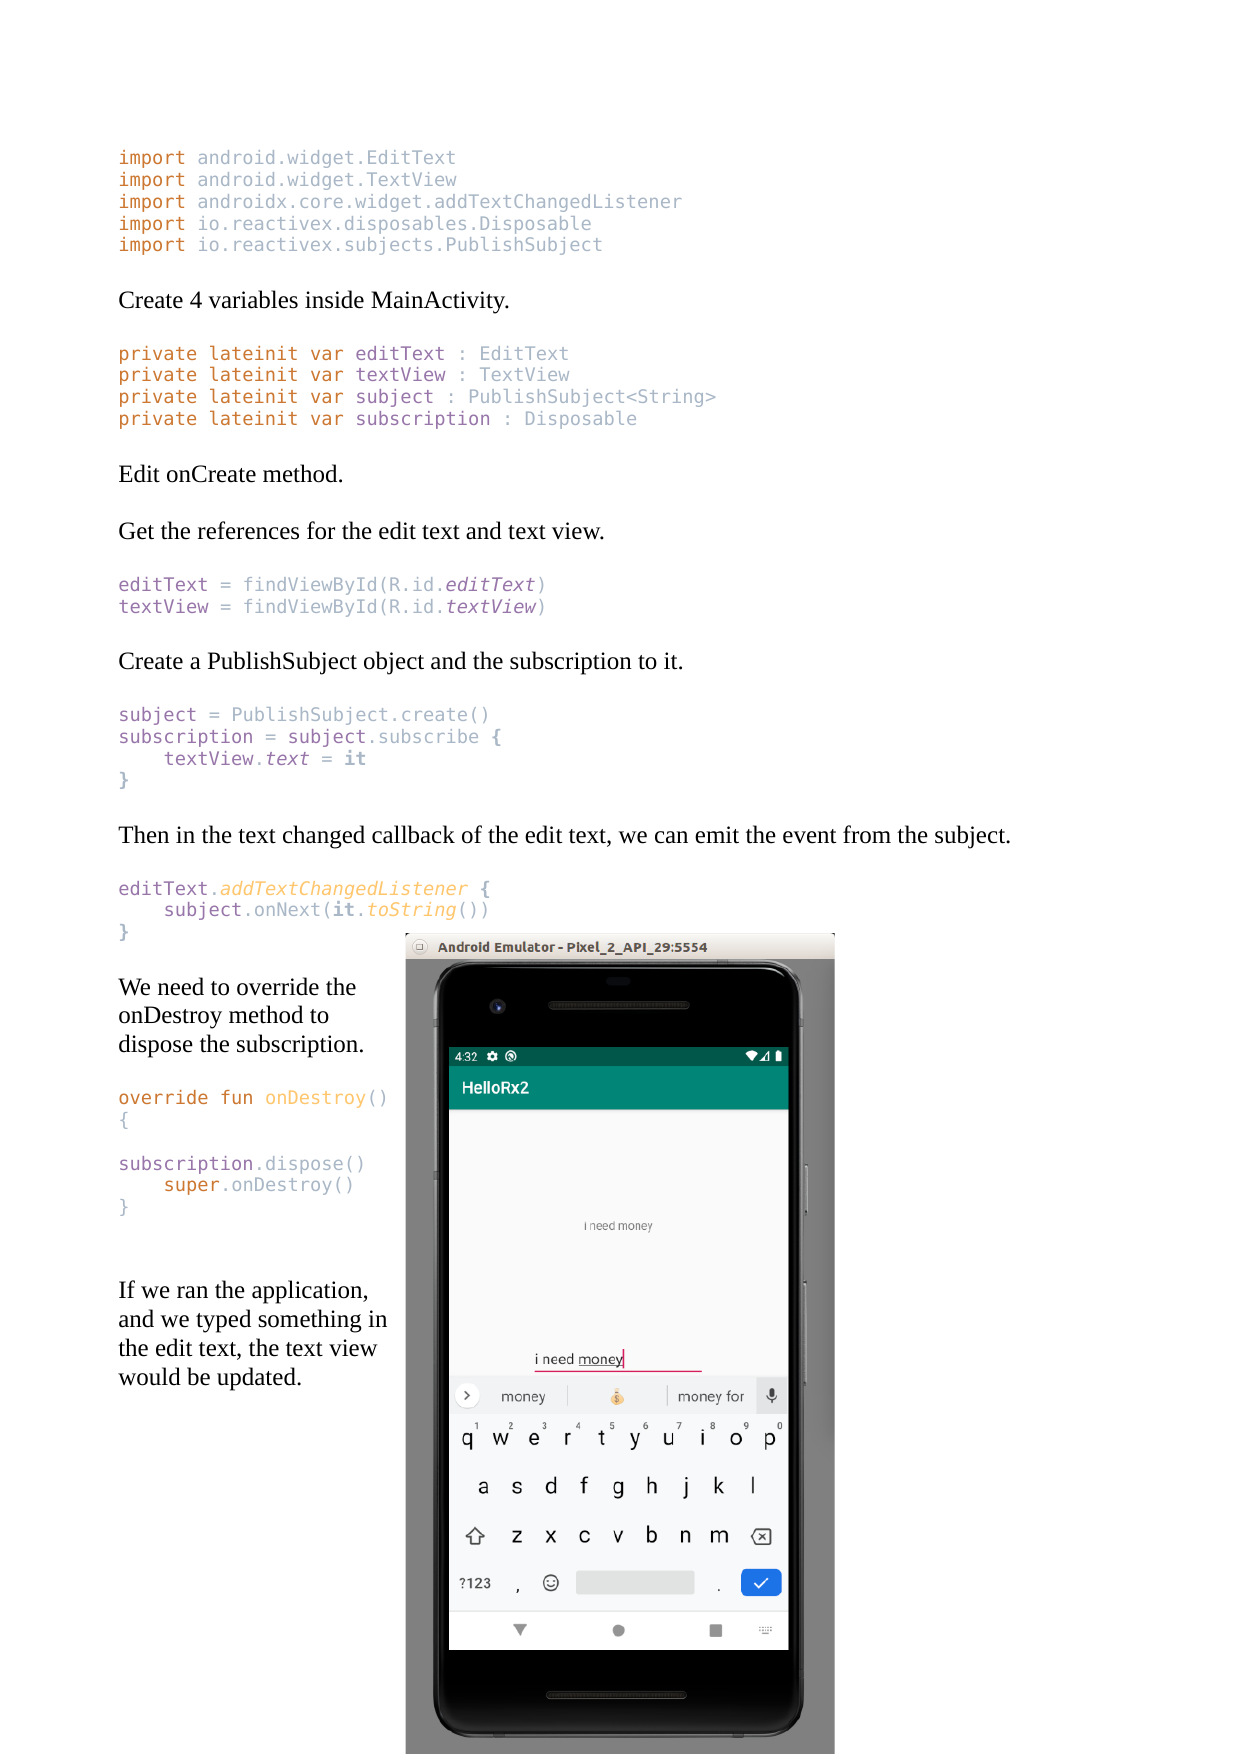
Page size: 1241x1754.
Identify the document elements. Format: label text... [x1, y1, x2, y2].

text private lateinit var editText : EditText private lateinit var textView : TextView private lateinit var subject : PublishSubject<String> private lateinit var subscription : Disposable [118, 342, 1122, 430]
text Then in the text changed callback of the edit text, we can emit the event from the subject. [118, 820, 1122, 849]
text Create a PublishSubject object and the subscription to it. [118, 646, 1122, 675]
text If we ran the application, and we typed something in the edit text, the text view would be updated. [118, 1276, 405, 1391]
text Create 4 variables inside MainActivity. [118, 285, 1122, 314]
text override fun onDestroy() { subscription.dispose() super.onDestroy() } [118, 1087, 405, 1218]
text subject = PublishSubject.create() subscription = subject.subscribe { textView.text = it } [118, 704, 1122, 791]
text import android.widget.EditText import android.widget.TextView import androidx.core.widget.addTextChangedListener import io.reactivex.disposables.Disposable import io.reactivex.subjects.PublishSubject [118, 147, 1122, 256]
text [835, 972, 1122, 1058]
text editText.addTextChangedListener { subject.onNext(it.toString()) } [118, 877, 1122, 943]
text editText = findViewById(R.id.editText) textView = findViewById(R.id.textView) [118, 574, 1122, 617]
text Get the references for the edit text and text view. [118, 516, 1122, 545]
text [835, 1276, 1122, 1391]
text We need to override the onDestroy method to dispose the subscription. [118, 972, 405, 1058]
text Edit onCreate method. [118, 459, 1122, 487]
picture [405, 933, 835, 1754]
text [835, 1087, 1122, 1218]
